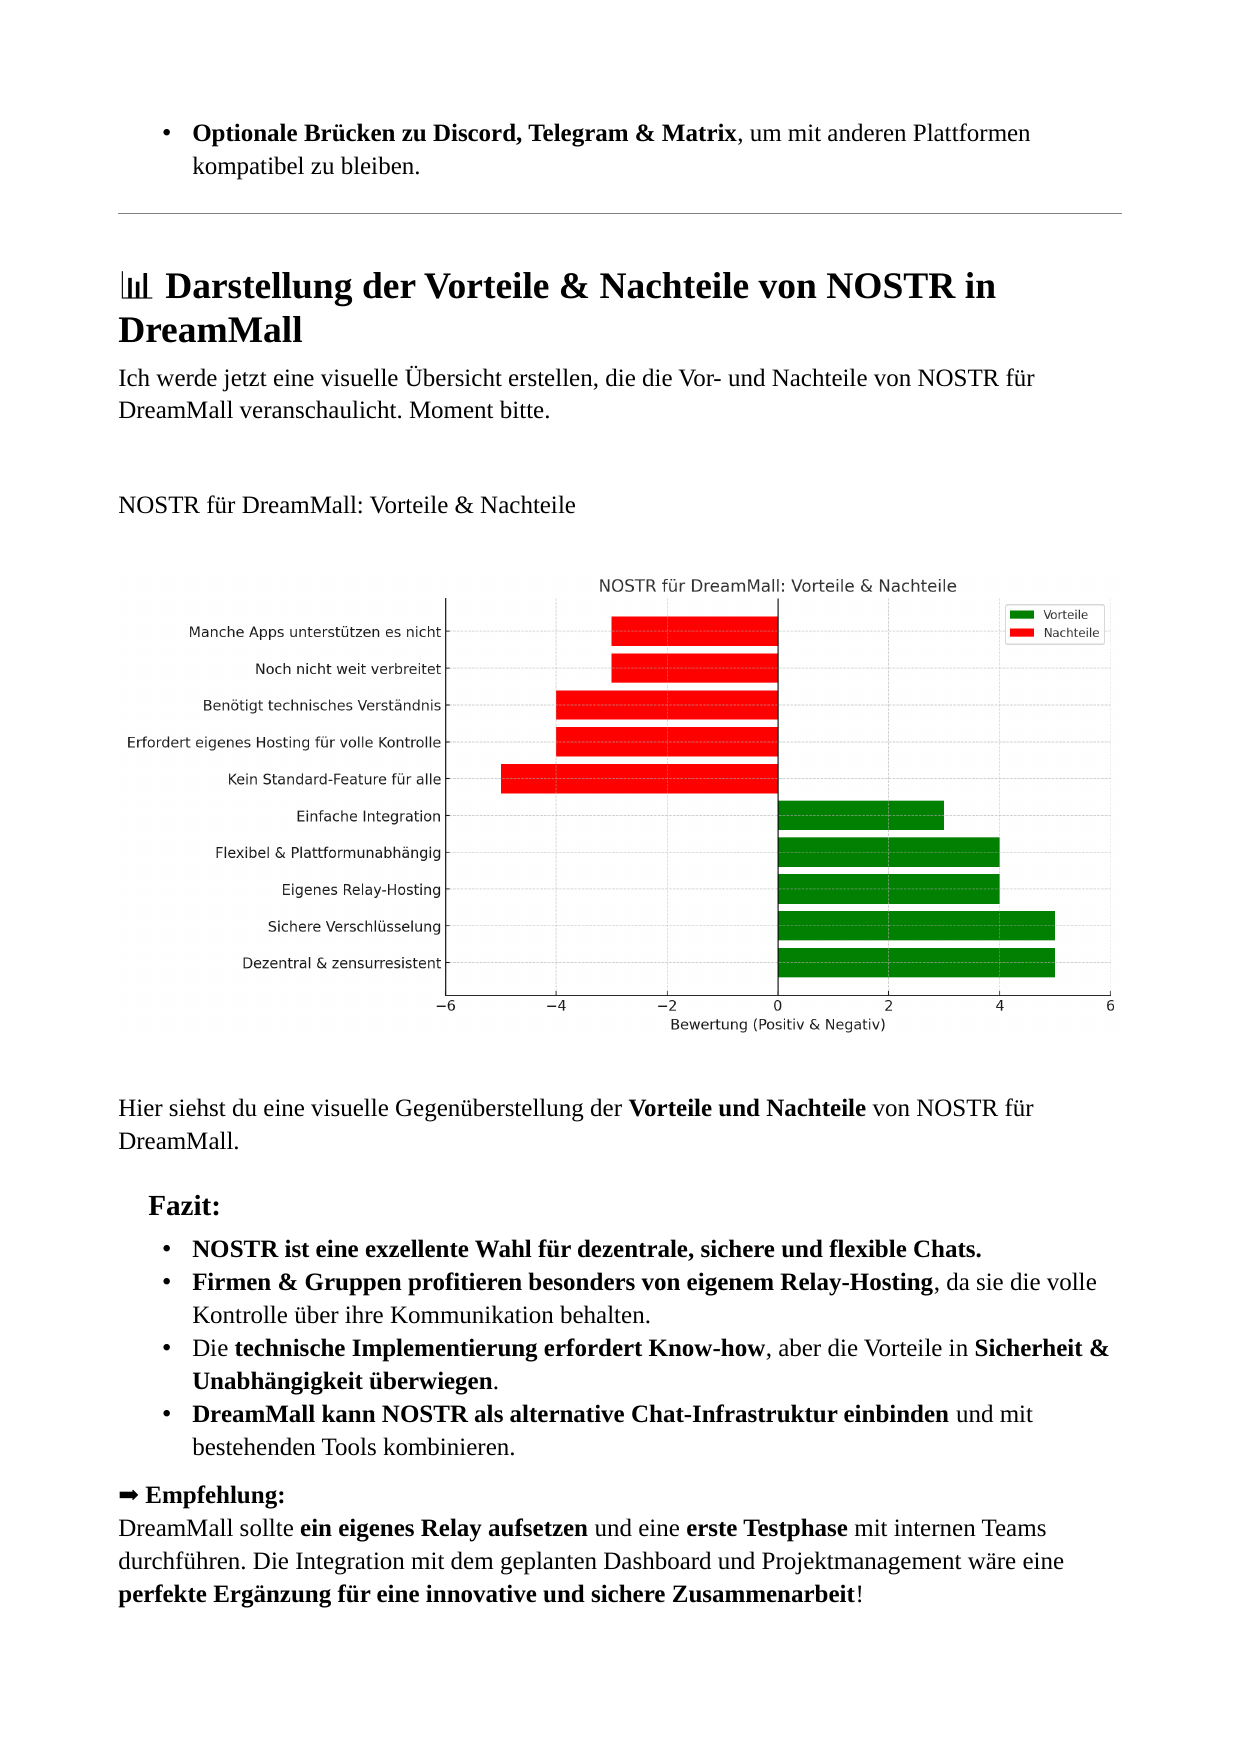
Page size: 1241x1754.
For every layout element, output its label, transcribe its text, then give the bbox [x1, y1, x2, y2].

text ➡ Empfehlung: DreamMall sollte ein eigenes Relay aufsetzen und eine erste Testphase mit internen Teams durchführen. Die Integration mit dem geplanten Dashboard und Projektmanagement wäre eine perfekte Ergänzung für eine innovative und sichere Zusammenarbeit! 🚀 ​ [118, 1480, 1122, 1608]
list DreamMall kann NOSTR als alternative Chat-Infrastruktur einbinden und mit bestehenden Tools kombinieren. [162, 1399, 1122, 1461]
list NOSTR ist eine exzellente Wahl für dezentrale, sichere und flexible Chats. [162, 1234, 1122, 1263]
subtitle 📊 Darstellung der Vorteile & Nachteile von NOSTR in DreamMall [118, 264, 1122, 350]
list Die technische Implementierung erfordert Know-how, aber die Vorteile in Sicherheit & Unabhängigkeit überwiegen. [162, 1333, 1122, 1395]
text Hier siehst du eine visuelle Gegenüberstellung der Vorteile und Nachteile von NOSTR für DreamMall. [118, 1093, 1122, 1155]
text Ich werde jetzt eine visuelle Übersicht erstellen, die die Vor- und Nachteile von NOSTR für DreamMall veranschaulicht. Moment bitte. 🎨🔧 [118, 363, 1122, 424]
list Firmen & Gruppen profitieren besonders von eigenem Relay-Hosting, da sie die volle Kontrolle über ihre Kommunikation behalten. [162, 1267, 1122, 1329]
text NOSTR für DreamMall: Vorteile & Nachteile [118, 490, 1122, 519]
picture [118, 571, 1123, 1041]
subtitle 📌 Fazit: [118, 1188, 1122, 1222]
list Optionale Brücken zu Discord, Telegram & Matrix, um mit anderen Plattformen kompatibel zu bleiben. [162, 118, 1122, 180]
